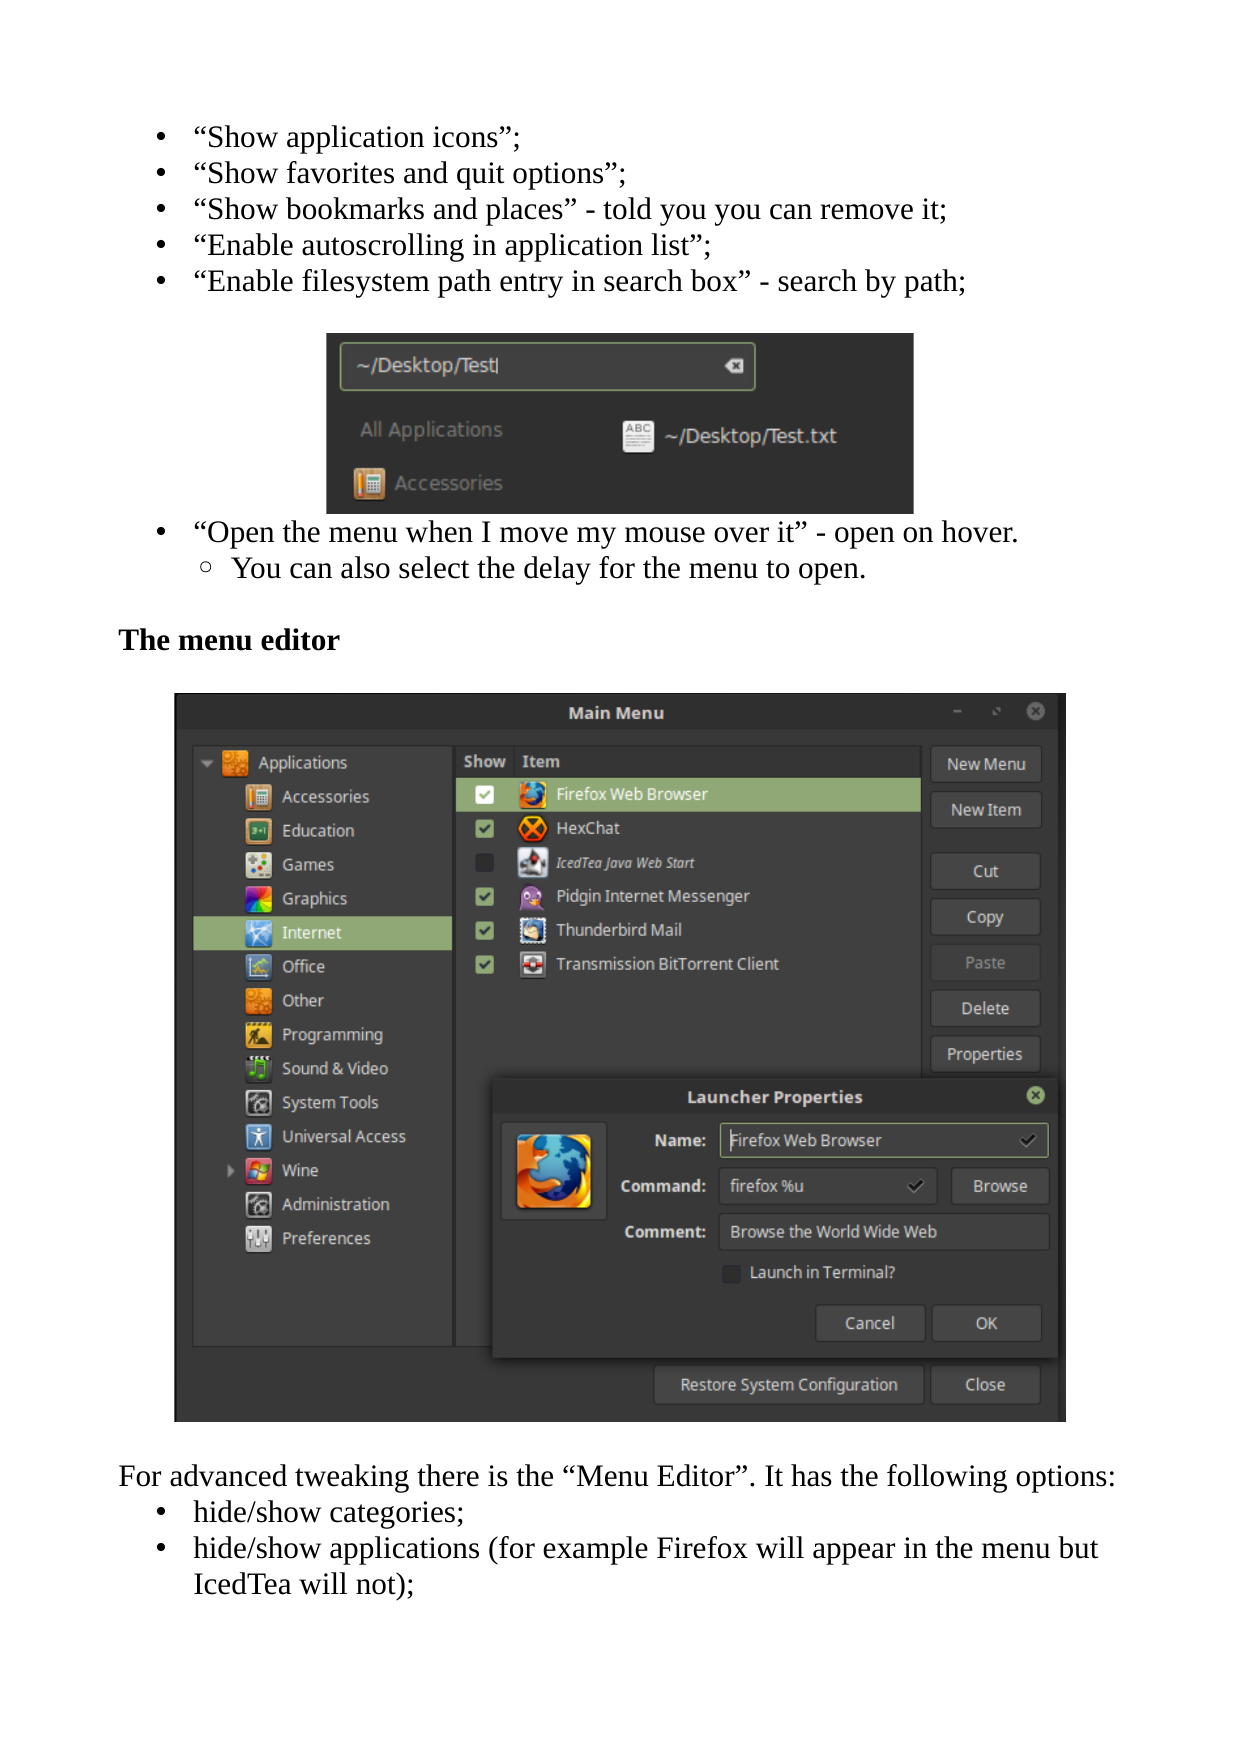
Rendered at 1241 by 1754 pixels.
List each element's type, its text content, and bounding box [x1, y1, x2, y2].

list hide/show applications (for example Firefox will appear in the menu but IcedTea will not); [156, 1529, 1122, 1601]
list “Enable filesystem path entry in search box” - search by path; [156, 262, 1122, 298]
text The menu editor [118, 621, 1122, 657]
list “Open the menu when I move my mouse over it” - open on hover. [156, 513, 1122, 549]
list You can also select the delay for the menu to open. [193, 549, 1122, 585]
picture [174, 693, 1066, 1422]
list “Show bookmarks and places” - told you you can remove it; [156, 190, 1122, 226]
list hide/show categories; [156, 1493, 1122, 1529]
picture [326, 333, 914, 514]
list “Show favorites and quit options”; [156, 154, 1122, 190]
list “Show application icons”; [156, 118, 1122, 154]
text For advanced tweaking there is the “Menu Editor”. It has the following options: [118, 1457, 1122, 1493]
list “Enable autoscrolling in application list”; [156, 226, 1122, 262]
